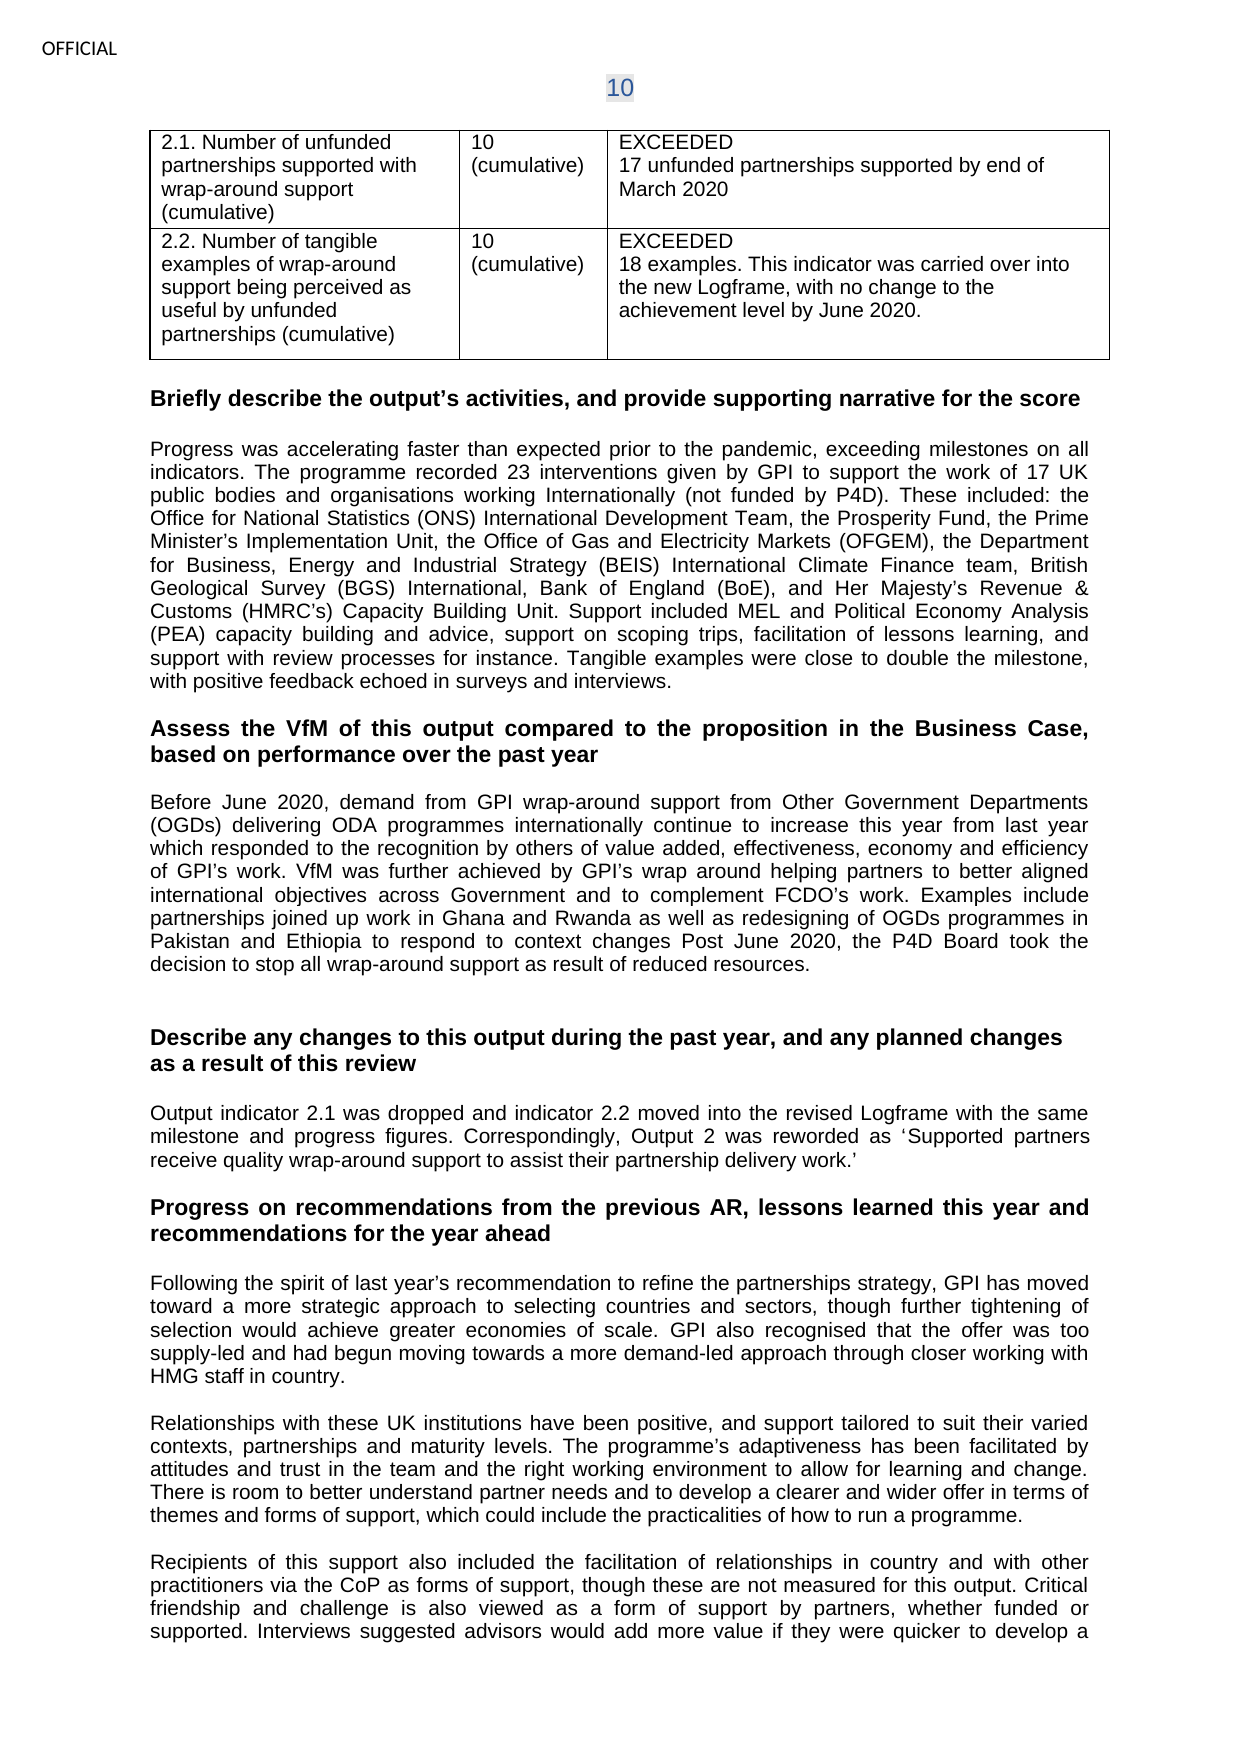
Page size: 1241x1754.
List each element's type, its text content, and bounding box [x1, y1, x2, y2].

table_cell 2.1. Number of unfunded partnerships supported with wrap-around support (cumulative) [151, 131, 459, 228]
text Progress was accelerating faster than expected prior to the pandemic, exceeding milestones on all indicators. The programme recorded 23 interventions given by GPI to support the work of 17 UK public bodies and organisations working Internationally (not funded by P4D). These included: the Office for National Statistics (ONS) International Development Team, the Prosperity Fund, the Prime Minister’s Implementation Unit, the Office of Gas and Electricity Markets (OFGEM), the Department for Business, Energy and Industrial Strategy (BEIS) International Climate Finance team, British Geological Survey (BGS) International, Bank of England (BoE), and Her Majesty’s Revenue & Customs (HMRC’s) Capacity Building Unit. Support included MEL and Political Economy Analysis (PEA) capacity building and advice, support on scoping trips, facilitation of lessons learning, and support with review processes for instance. Tangible examples were close to double the milestone, with positive feedback echoed in surveys and interviews. [150, 437, 1090, 693]
table_cell EXCEEDED 18 examples. This indicator was carried over into the new Logframe, with no change to the achievement level by June 2020. [608, 229, 1109, 359]
text Relationships with these UK institutions have been positive, and support tailored to suit their varied contexts, partnerships and maturity levels. The programme’s adaptiveness has been facilitated by attitudes and trust in the team and the right working environment to allow for learning and change. There is room to better understand partner needs and to develop a clearer and wider offer in terms of themes and forms of support, which could include the practicalities of how to run a programme. [150, 1411, 1090, 1527]
text Before June 2020, demand from GPI wrap-around support from Other Government Departments (OGDs) delivering ODA programmes internationally continue to increase this year from last year which responded to the recognition by others of value added, effectiveness, economy and efficiency of GPI’s work. VfM was further achieved by GPI’s wrap around helping partners to better aligned international objectives across Government and to complement FCDO’s work. Examples include partnerships joined up work in Ghana and Rwanda as well as redesigning of OGDs programmes in Pakistan and Ethiopia to respond to context changes Post June 2020, the P4D Board took the decision to stop all wrap-around support as result of reduced resources. [150, 790, 1090, 976]
table_cell 10 (cumulative) [460, 131, 607, 228]
text Assess the VfM of this output compared to the proposition in the Business Case, based on performance over the past year [150, 716, 1090, 767]
text Progress on recommendations from the previous AR, lessons learned this year and recommendations for the year ahead [150, 1195, 1090, 1246]
text Following the spirit of last year’s recommendation to refine the partnerships strategy, GPI has moved toward a more strategic approach to selecting countries and sectors, though further tightening of selection would achieve greater economies of scale. GPI also recognised that the offer was too supply-led and had begun moving towards a more demand-led approach through closer working with HMG staff in country. [150, 1272, 1090, 1388]
table_cell EXCEEDED 17 unfunded partnerships supported by end of March 2020 [608, 131, 1109, 228]
text Describe any changes to this output during the past year, and any planned changes as a result of this review [150, 1025, 1090, 1076]
text Briefly describe the output’s activities, and provide supporting narrative for the score [150, 386, 1090, 411]
text Output indicator 2.1 was dropped and indicator 2.2 moved into the revised Logframe with the same milestone and progress figures. Correspondingly, Output 2 was reworded as ‘Supported partners receive quality wrap-around support to assist their partnership delivery work.’ [150, 1102, 1090, 1172]
table_cell 2.2. Number of tangible examples of wrap-around support being perceived as useful by unfunded partnerships (cumulative) [151, 229, 459, 359]
table_cell 10 (cumulative) [460, 229, 607, 359]
text Recipients of this support also included the facilitation of relationships in country and with other practitioners via the CoP as forms of support, though these are not measured for this output. Critical friendship and challenge is also viewed as a form of support by partners, whether funded or supported. Interviews suggested advisors would add more value if they were quicker to develop a [150, 1550, 1090, 1643]
